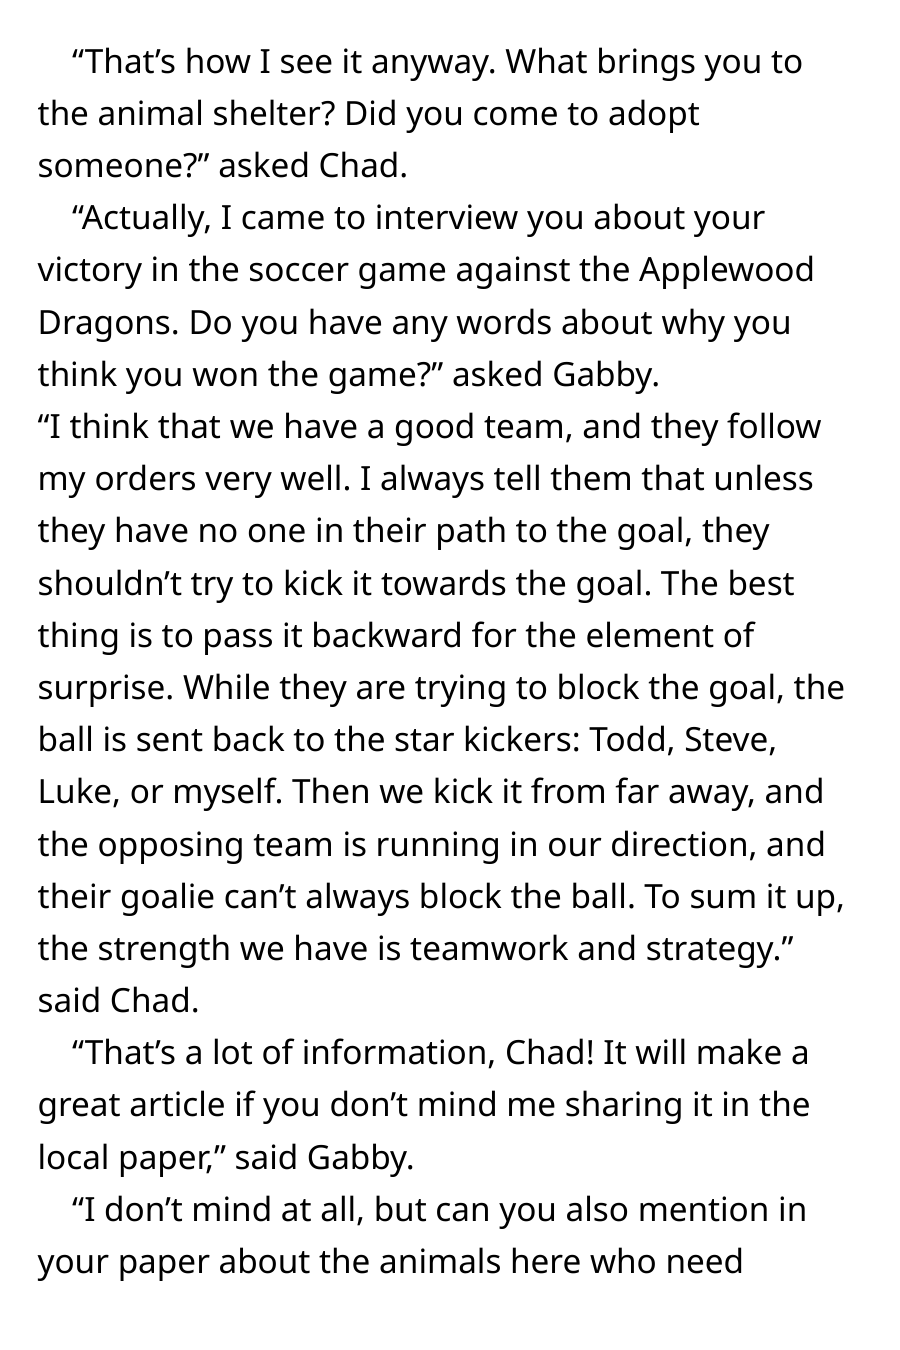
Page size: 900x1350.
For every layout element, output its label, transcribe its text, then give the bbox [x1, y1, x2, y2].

text “That’s how I see it anyway. What brings you to the animal shelter? Did you come to adopt someone?” asked Chad. “Actually, I came to interview you about your victory in the soccer game against the Applewood Dragons. Do you have any words about why you think you won the game?” asked Gabby. “I think that we have a good team, and they follow my orders very well. I always tell them that unless they have no one in their path to the goal, they shouldn’t try to kick it towards the goal. The best thing is to pass it backward for the element of surprise. While they are trying to block the goal, the ball is sent back to the star kickers: Todd, Steve, Luke, or myself. Then we kick it from far away, and the opposing team is running in our direction, and their goalie can’t always block the ball. To sum it up, the strength we have is teamwork and strategy.” said Chad. “That’s a lot of information, Chad! It will make a great article if you don’t mind me sharing it in the local paper,” said Gabby. “I don’t mind at all, but can you also mention in your paper about the animals here who need [37, 37, 862, 1283]
